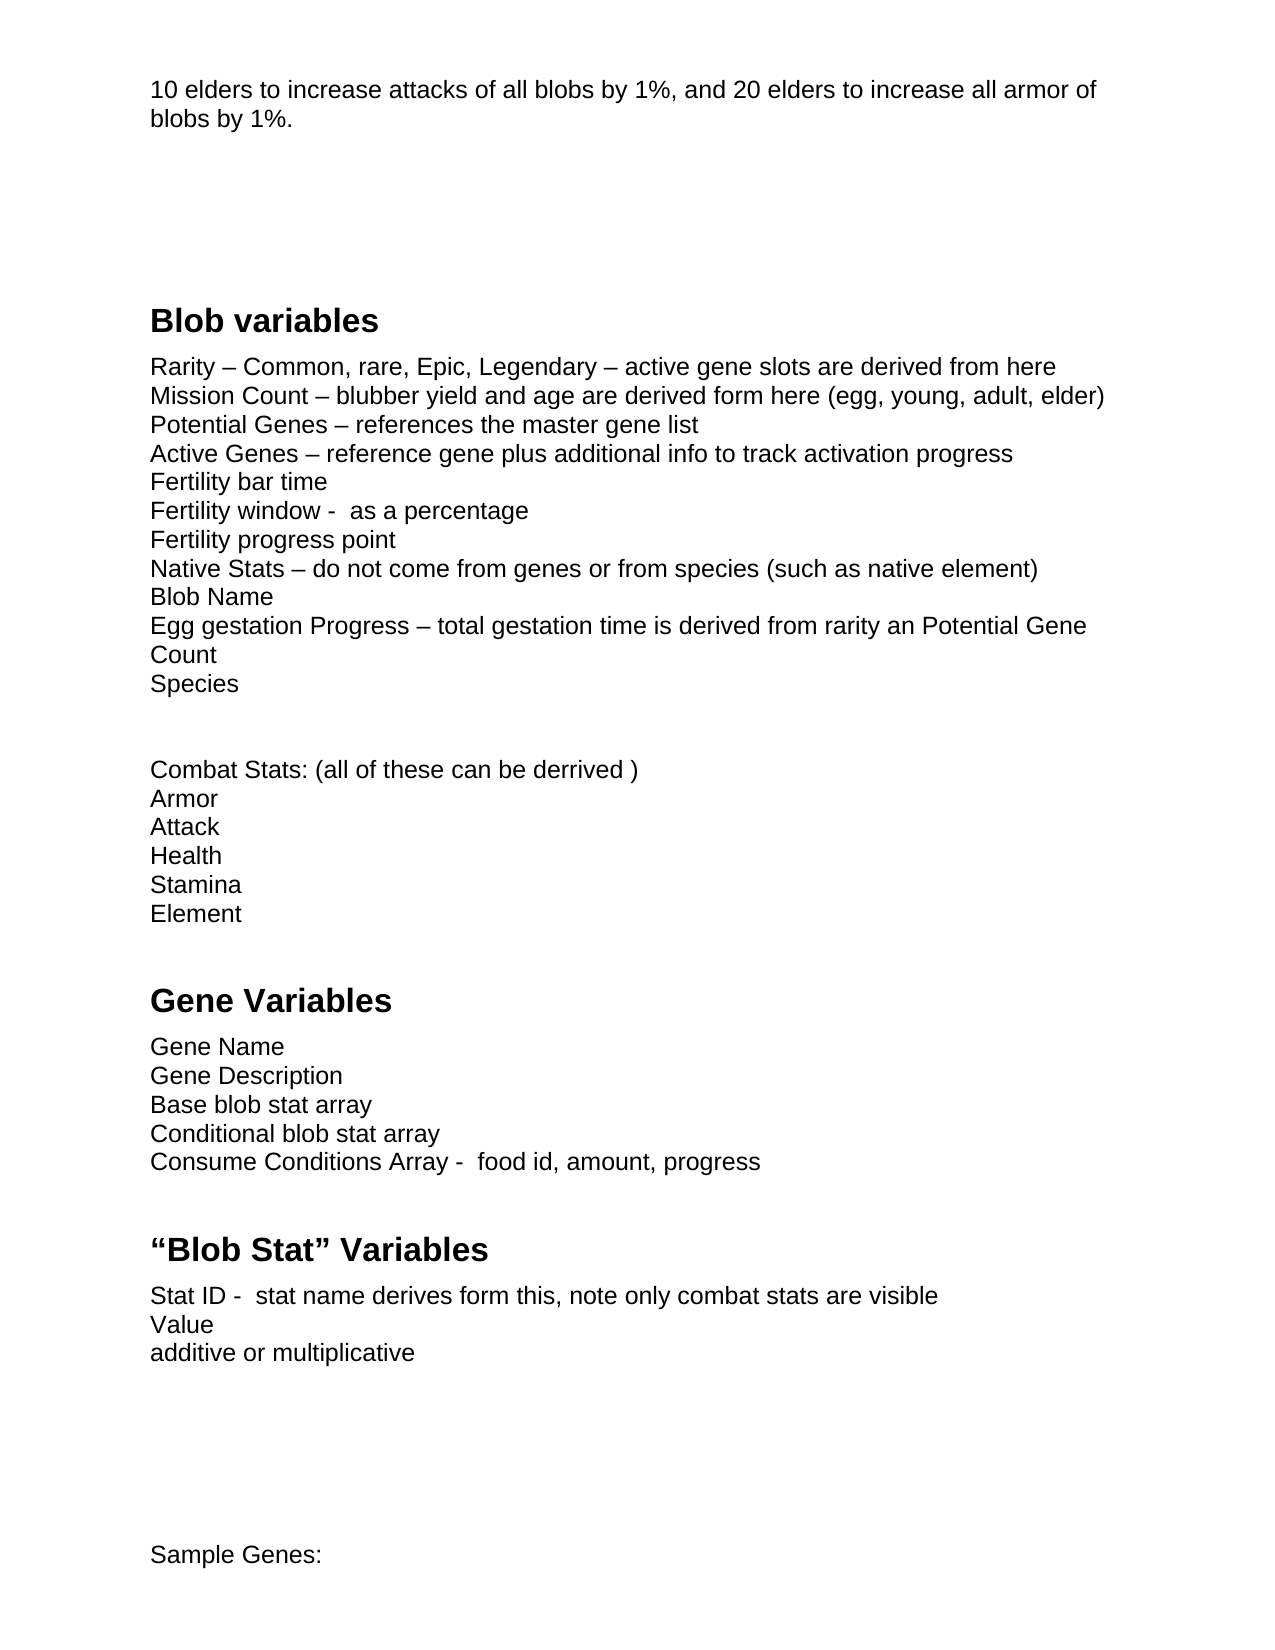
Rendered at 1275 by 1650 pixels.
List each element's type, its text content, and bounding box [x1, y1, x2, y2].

text Active Genes – reference gene plus additional info to track activation progress [150, 439, 1125, 467]
text Element [150, 899, 1125, 927]
text additive or multiplicative [150, 1338, 1125, 1367]
text Value [150, 1310, 1125, 1338]
text Health Stamina [150, 841, 1125, 899]
text Stat ID - stat name derives form this, note only combat stats are visible [150, 1281, 1125, 1310]
text Armor [150, 784, 1125, 812]
text Combat Stats: (all of these can be derrived ) [150, 755, 1125, 784]
text Mission Count – blubber yield and age are derived form here (egg, young, adult, elder) [150, 381, 1125, 410]
subtitle “Blob Stat” Variables [150, 1230, 1125, 1268]
text Blob Name [150, 582, 1125, 611]
text Egg gestation Progress – total gestation time is derived from rarity an Potential Gene Count [150, 611, 1125, 669]
subtitle Gene Variables [150, 981, 1125, 1020]
text Native Stats – do not come from genes or from species (such as native element) [150, 554, 1125, 582]
text Species [150, 669, 1125, 697]
text Potential Genes – references the master gene list [150, 410, 1125, 439]
text Base blob stat array [150, 1090, 1125, 1118]
text Attack [150, 812, 1125, 841]
text Fertility bar time [150, 467, 1125, 496]
text Conditional blob stat array [150, 1118, 1125, 1147]
text Fertility progress point [150, 525, 1125, 554]
subtitle Blob variables [150, 301, 1125, 340]
text Gene Description [150, 1061, 1125, 1090]
text Fertility window - as a percentage [150, 496, 1125, 525]
text Rarity – Common, rare, Epic, Legendary – active gene slots are derived from here [150, 352, 1125, 381]
text Sample Genes: [150, 1540, 1125, 1568]
text Gene Name [150, 1032, 1125, 1061]
text 10 elders to increase attacks of all blobs by 1%, and 20 elders to increase all armor of blobs by 1%. [150, 75, 1125, 132]
text Consume Conditions Array - food id, amount, progress [150, 1147, 1125, 1176]
